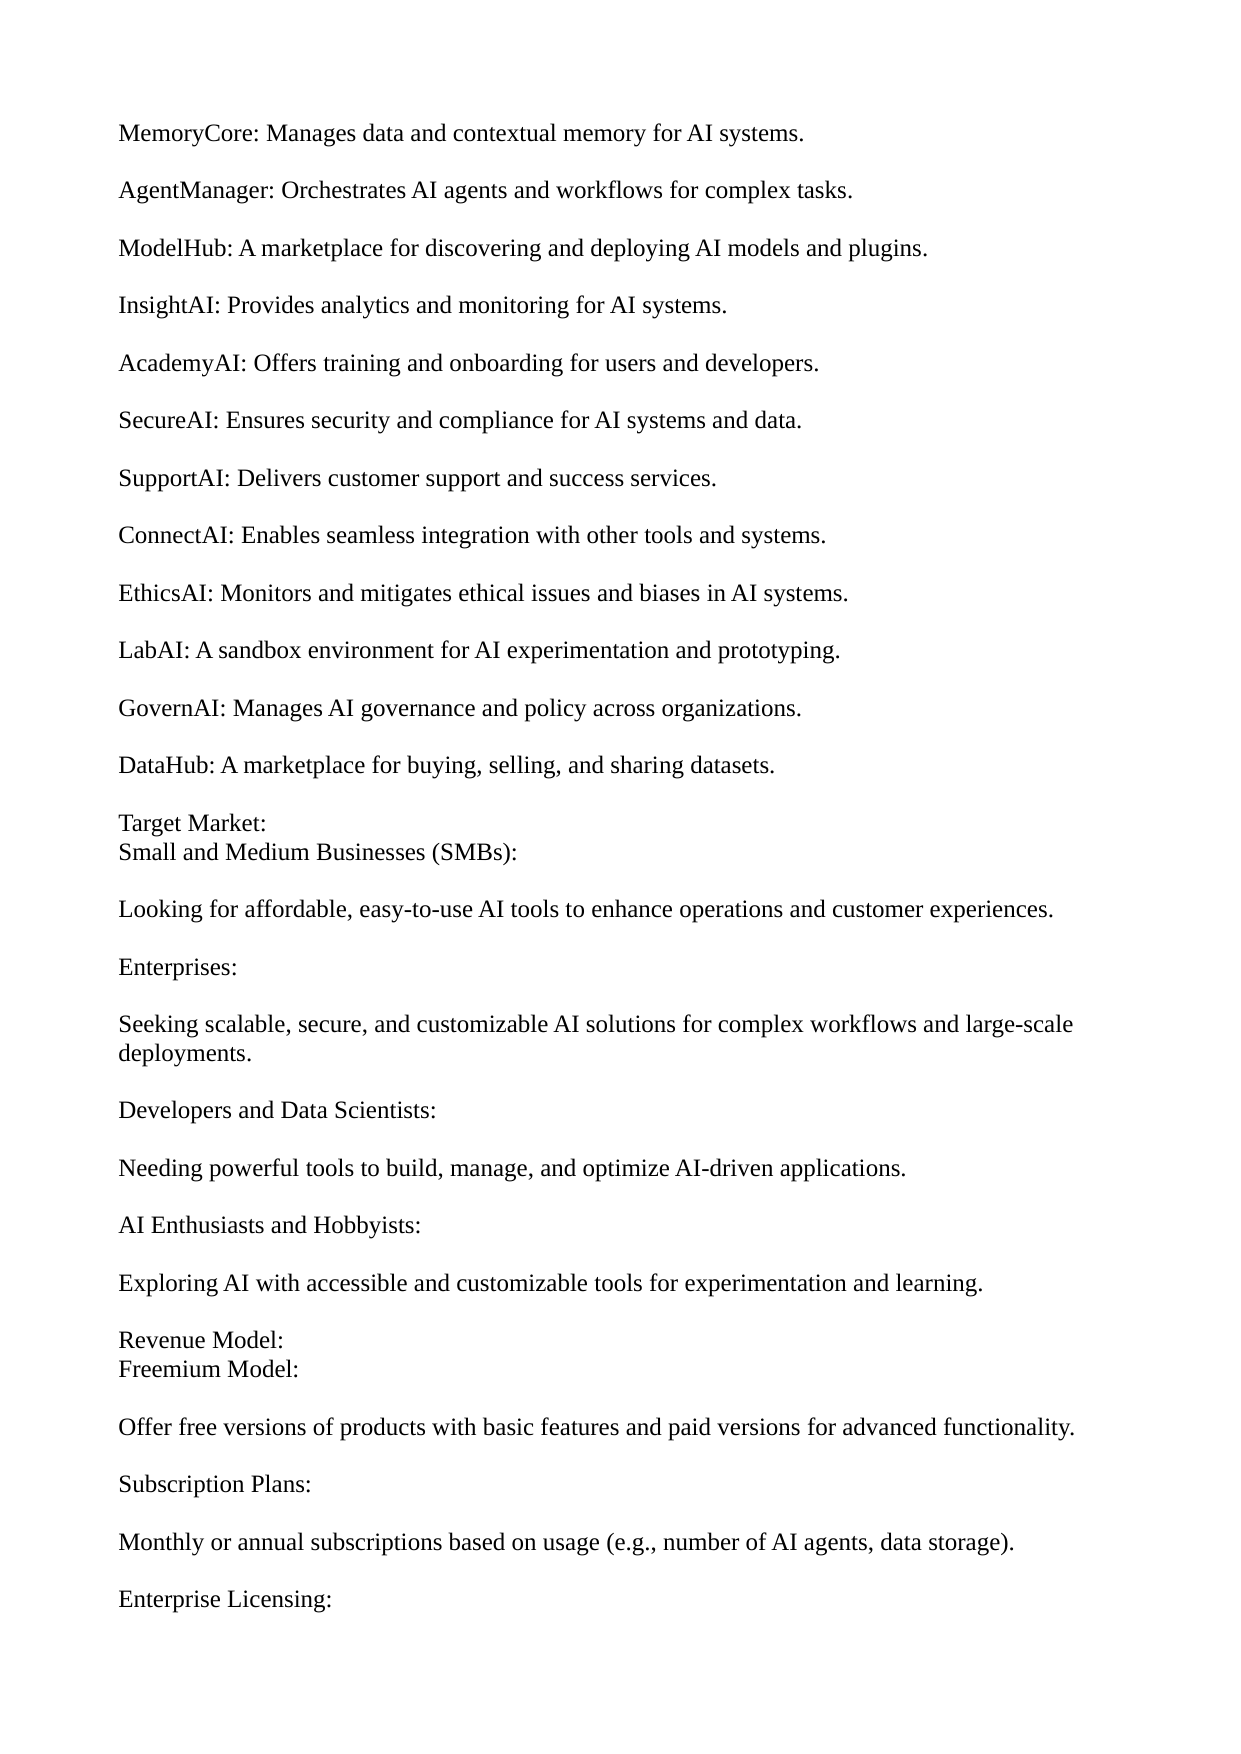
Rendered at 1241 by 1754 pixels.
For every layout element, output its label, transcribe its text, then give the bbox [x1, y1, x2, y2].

text Revenue Model: [118, 1326, 1122, 1354]
text Developers and Data Scientists: [118, 1096, 1122, 1124]
text Monthly or annual subscriptions based on usage (e.g., number of AI agents, data storage). [118, 1527, 1122, 1556]
text ConnectAI: Enables seamless integration with other tools and systems. [118, 521, 1122, 549]
text InsightAI: Provides analytics and monitoring for AI systems. [118, 291, 1122, 319]
text Enterprises: [118, 952, 1122, 981]
text Target Market: [118, 808, 1122, 837]
text Seeking scalable, secure, and customizable AI solutions for complex workflows and large-scale deployments. [118, 1009, 1122, 1067]
text SecureAI: Ensures security and compliance for AI systems and data. [118, 406, 1122, 434]
text AcademyAI: Offers training and onboarding for users and developers. [118, 348, 1122, 377]
text Needing powerful tools to build, manage, and optimize AI-driven applications. [118, 1153, 1122, 1182]
text LabAI: A sandbox environment for AI experimentation and prototyping. [118, 636, 1122, 664]
text AgentManager: Orchestrates AI agents and workflows for complex tasks. [118, 176, 1122, 204]
text GovernAI: Manages AI governance and policy across organizations. [118, 693, 1122, 722]
text EthicsAI: Monitors and mitigates ethical issues and biases in AI systems. [118, 578, 1122, 607]
text Freemium Model: [118, 1354, 1122, 1383]
text Offer free versions of products with basic features and paid versions for advanced functionality. [118, 1412, 1122, 1441]
text Small and Medium Businesses (SMBs): [118, 837, 1122, 866]
text Looking for affordable, easy-to-use AI tools to enhance operations and customer experiences. [118, 894, 1122, 923]
text DataHub: A marketplace for buying, selling, and sharing datasets. [118, 751, 1122, 779]
text AI Enthusiasts and Hobbyists: [118, 1211, 1122, 1239]
text Subscription Plans: [118, 1469, 1122, 1498]
text MemoryCore: Manages data and contextual memory for AI systems. [118, 118, 1122, 147]
text Exploring AI with accessible and customizable tools for experimentation and learning. [118, 1268, 1122, 1297]
text SupportAI: Delivers customer support and success services. [118, 463, 1122, 492]
text Enterprise Licensing: [118, 1584, 1122, 1613]
text ModelHub: A marketplace for discovering and deploying AI models and plugins. [118, 233, 1122, 262]
